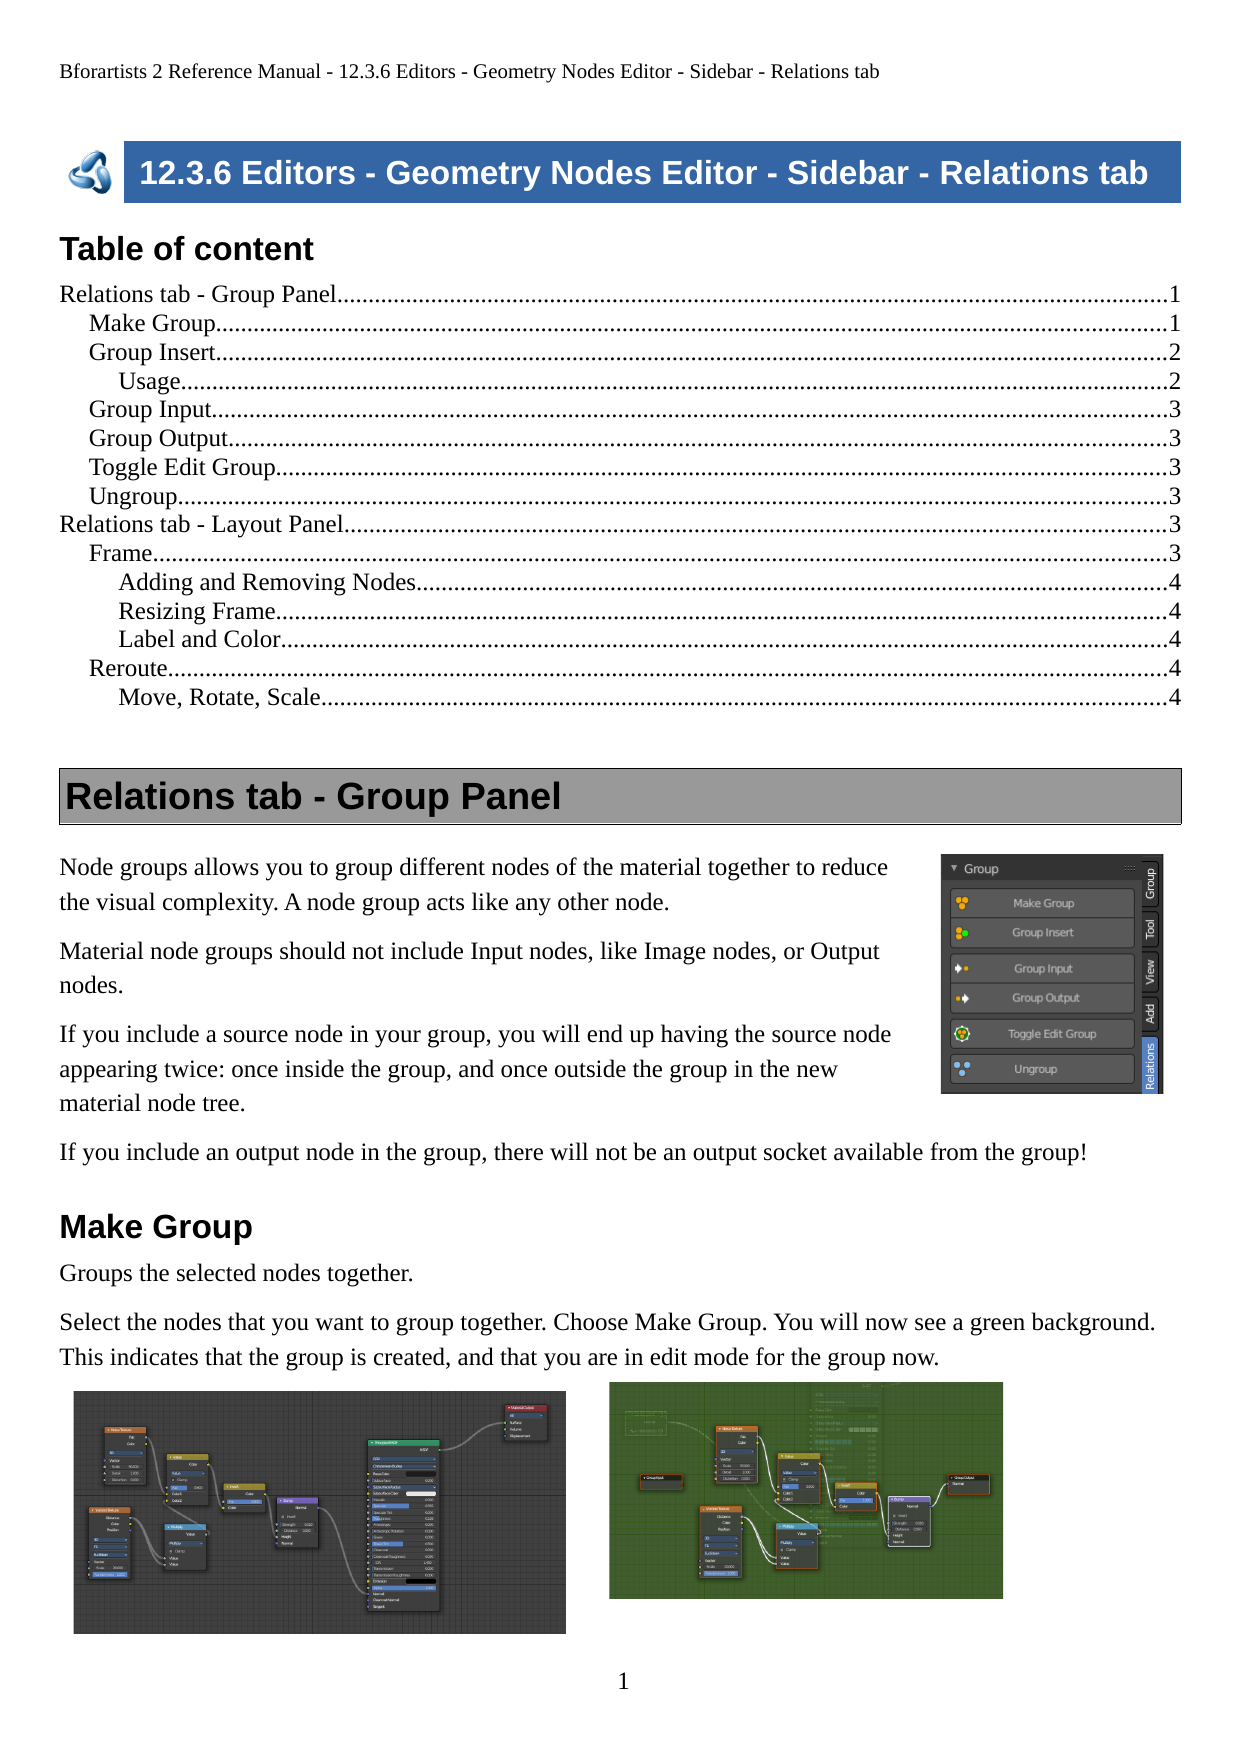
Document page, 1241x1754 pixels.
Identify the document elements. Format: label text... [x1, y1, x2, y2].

picture [609, 1382, 1004, 1599]
text Node groups allows you to group different nodes of the material together to reduce the visual complexity. A node group acts like any other node. [59, 852, 1181, 916]
picture [65, 147, 114, 197]
text Move, Rotate, Scale 4 [118, 682, 1181, 711]
table_header 12.3.6 Editors - Geometry Nodes Editor - Sidebar - Relations tab [124, 141, 1181, 203]
text Frame 3 [88, 538, 1181, 567]
subtitle Table of content [59, 228, 1181, 267]
text Select the nodes that you want to group together. Choose Make Group. You will now see a green background. This indicates that the group is created, and that you are in edit mode for the group now. [59, 1307, 1181, 1371]
text Reroute 4 [88, 653, 1181, 682]
text Group Insert 2 [88, 337, 1181, 366]
text Group Input 3 [88, 394, 1181, 423]
text Usage 2 [118, 366, 1181, 394]
picture [940, 854, 1164, 1094]
text Material node groups should not include Input nodes, like Image nodes, or Output nodes. [59, 936, 940, 999]
text Make Group 1 [88, 308, 1181, 337]
text If you include an output node in the group, there will not be an output socket available from the group! [59, 1137, 1181, 1166]
text Relations tab - Group Panel 1 [59, 279, 1181, 308]
text Toggle Edit Group 3 [88, 452, 1181, 481]
text Relations tab - Layout Panel 3 [59, 509, 1181, 538]
text Label and Color 4 [118, 624, 1181, 653]
table_header Relations tab - Group Panel [60, 769, 1181, 823]
text Group Output 3 [88, 423, 1181, 452]
text If you include a source node in your group, you will end up having the source node appearing twice: once inside the group, and once outside the group in the new material node tree. [59, 1019, 1181, 1117]
table_header [59, 141, 124, 203]
subtitle Make Group [59, 1207, 1181, 1246]
picture [73, 1391, 566, 1634]
text Resizing Frame 4 [118, 596, 1181, 624]
text Adding and Removing Nodes 4 [118, 567, 1181, 596]
text Ungroup 3 [88, 481, 1181, 509]
text Groups the selected nodes together. [59, 1258, 1181, 1287]
